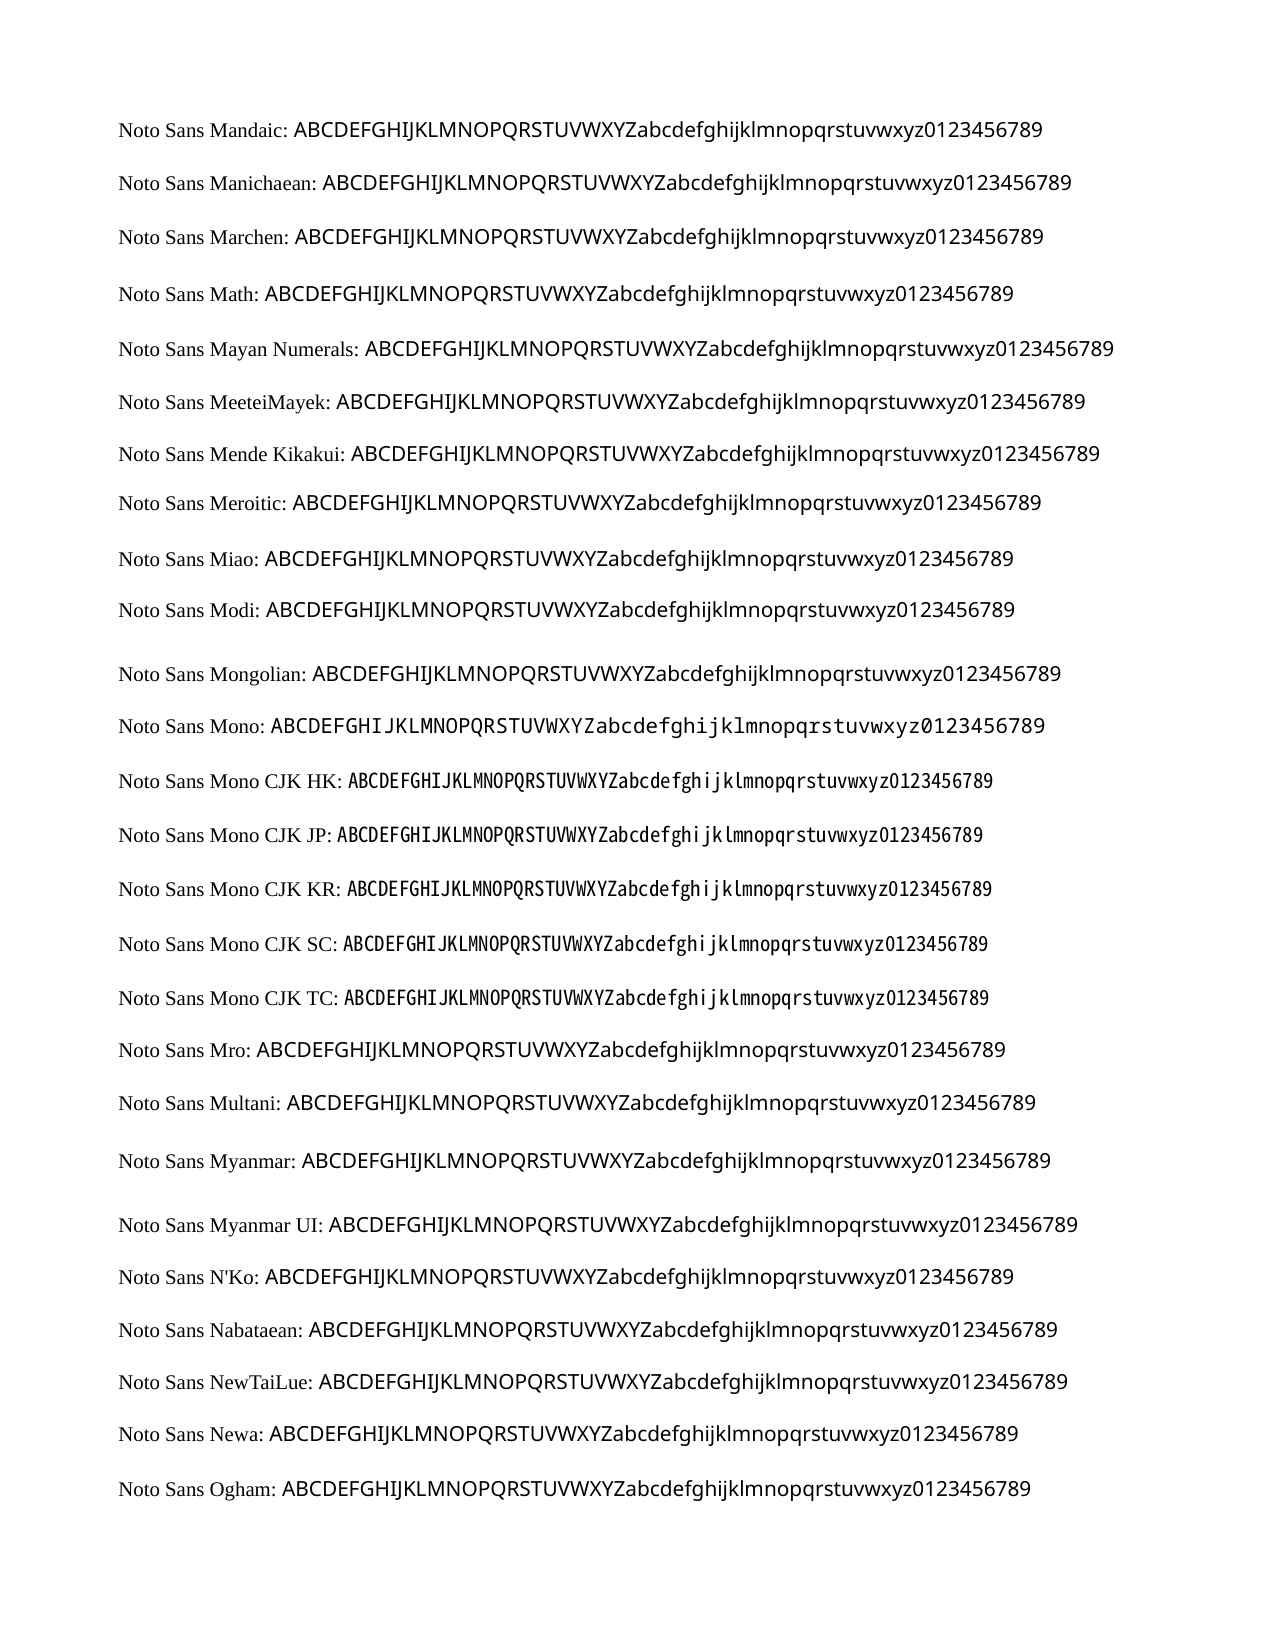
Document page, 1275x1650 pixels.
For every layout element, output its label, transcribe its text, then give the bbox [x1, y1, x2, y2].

text Andale Mono: ABCDEFGHIJKLMNOPQRSTUVWXYZabcdefghijklmnopqrstuvwxyz0123456789 Arial: ABCDEFGHIJKLMNOPQRSTUVWXYZabcdefghijklmnopqrstuvwxyz0123456789 Arial Black: ABCDEFGHIJKLMNOPQRSTUVWXYZabcdefghijklmnopqrstuvwxyz0123456789 Arimo: ABCDEFGHIJKLMNOPQRSTUVWXYZabcdefghijklmnopqrstuvwxyz0123456789 C059: ABCDEFGHIJKLMNOPQRSTUVWXYZabcdefghijklmnopqrstuvwxyz0123456789 Caladea: ABCDEFGHIJKLMNOPQRSTUVWXYZabcdefghijklmnopqrstuvwxyz0123456789 Cantarell: ABCDEFGHIJKLMNOPQRSTUVWXYZabcdefghijklmnopqrstuvwxyz0123456789 Cantarell Extra Bold: ABCDEFGHIJKLMNOPQRSTUVWXYZabcdefghijklmnopqrstuvwxyz0123456789 Cantarell Light: ABCDEFGHIJKLMNOPQRSTUVWXYZabcdefghijklmnopqrstuvwxyz0123456789 Cantarell Thin: ABCDEFGHIJKLMNOPQRSTUVWXYZabcdefghijklmnopqrstuvwxyz0123456789 Carlito: ABCDEFGHIJKLMNOPQRSTUVWXYZabcdefghijklmnopqrstuvwxyz0123456789 Comic Sans MS: ABCDEFGHIJKLMNOPQRSTUVWXYZabcdefghijklmnopqrstuvwxyz0123456789 Courier New: ABCDEFGHIJKLMNOPQRSTUVWXYZabcdefghijklmnopqrstuvwxyz0123456789 Cousine: ABCDEFGHIJKLMNOPQRSTUVWXYZabcdefghijklmnopqrstuvwxyz0123456789 D050000L: ABCDEFGHIJKLMNOPQRSTUVWXYZabcdefghijklmnopqrstuvwxyz0123456789 DejaVu Math TeX Gyre: ABCDEFGHIJKLMNOPQRSTUVWXYZabcdefghijklmnopqrstuvwxyz0123456789 DejaVu Sans: ABCDEFGHIJKLMNOPQRSTUVWXYZabcdefghijklmnopqrstuvwxyz0123456789 DejaVu Sans Condensed: ABCDEFGHIJKLMNOPQRSTUVWXYZabcdefghijklmnopqrstuvwxyz0123456789 DejaVu Sans Light: ABCDEFGHIJKLMNOPQRSTUVWXYZabcdefghijklmnopqrstuvwxyz0123456789 DejaVu Sans Mono: ABCDEFGHIJKLMNOPQRSTUVWXYZabcdefghijklmnopqrstuvwxyz0123456789 DejaVu Serif: ABCDEFGHIJKLMNOPQRSTUVWXYZabcdefghijklmnopqrstuvwxyz0123456789 DejaVu Serif Condensed: ABCDEFGHIJKLMNOPQRSTUVWXYZabcdefghijklmnopqrstuvwxyz0123456789 FreeMono: ABCDEFGHIJKLMNOPQRSTUVWXYZabcdefghijklmnopqrstuvwxyz0123456789 FreeSans: ABCDEFGHIJKLMNOPQRSTUVWXYZabcdefghijklmnopqrstuvwxyz0123456789 FreeSerif: ABCDEFGHIJKLMNOPQRSTUVWXYZabcdefghijklmnopqrstuvwxyz0123456789 Gentium: ABCDEFGHIJKLMNOPQRSTUVWXYZabcdefghijklmnopqrstuvwxyz0123456789 Gentium Basic: ABCDEFGHIJKLMNOPQRSTUVWXYZabcdefghijklmnopqrstuvwxyz0123456789 Gentium Book Basic: ABCDEFGHIJKLMNOPQRSTUVWXYZabcdefghijklmnopqrstuvwxyz0123456789 GentiumAlt: ABCDEFGHIJKLMNOPQRSTUVWXYZabcdefghijklmnopqrstuvwxyz0123456789 Georgia: ABCDEFGHIJKLMNOPQRSTUVWXYZabcdefghijklmnopqrstuvwxyz0123456789 IPAexGothic: ABCDEFGHIJKLMNOPQRSTUVWXYZabcdefghijklmnopqrstuvwxyz0123456789 IPAexMincho: ABCDEFGHIJKLMNOPQRSTUVWXYZabcdefghijklmnopqrstuvwxyz0123456789 Impact: ABCDEFGHIJKLMNOPQRSTUVWXYZabcdefghijklmnopqrstuvwxyz0123456789 Liberation Mono: ABCDEFGHIJKLMNOPQRSTUVWXYZabcdefghijklmnopqrstuvwxyz0123456789 Liberation Sans: ABCDEFGHIJKLMNOPQRSTUVWXYZabcdefghijklmnopqrstuvwxyz0123456789 Liberation Sans Narrow: ABCDEFGHIJKLMNOPQRSTUVWXYZabcdefghijklmnopqrstuvwxyz0123456789 Liberation Serif: ABCDEFGHIJKLMNOPQRSTUVWXYZabcdefghijklmnopqrstuvwxyz0123456789 Linux Biolinum Keyboard O: ABCDEFGHIJKLMNOPQRSTUVWXYZabcdefghijklmnopqrstuvwxyz0123456789 Linux Biolinum O: ABCDEFGHIJKLMNOPQRSTUVWXYZabcdefghijklmnopqrstuvwxyz0123456789 Linux Libertine Display O: ABCDEFGHIJKLMNOPQRSTUVWXYZabcdefghijklmnopqrstuvwxyz0123456789 Linux Libertine Initials O: ABCDEFGHIJKLMNOPQRSTUVWXYZabcdefghijklmnopqrstuvwxyz0123456789 Linux Libertine Mono O: ABCDEFGHIJKLMNOPQRSTUVWXYZabcdefghijklmnopqrstuvwxyz0123456789 Linux Libertine O: ABCDEFGHIJKLMNOPQRSTUVWXYZabcdefghijklmnopqrstuvwxyz0123456789 Nimbus Mono PS: ABCDEFGHIJKLMNOPQRSTUVWXYZabcdefghijklmnopqrstuvwxyz0123456789 Nimbus Roman: ABCDEFGHIJKLMNOPQRSTUVWXYZabcdefghijklmnopqrstuvwxyz0123456789 Nimbus Sans: ABCDEFGHIJKLMNOPQRSTUVWXYZabcdefghijklmnopqrstuvwxyz0123456789 Nimbus Sans Narrow: ABCDEFGHIJKLMNOPQRSTUVWXYZabcdefghijklmnopqrstuvwxyz0123456789 Noto Kufi Arabic: ABCDEFGHIJKLMNOPQRSTUVWXYZabcdefghijklmnopqrstuvwxyz0123456789 Noto Mono: ABCDEFGHIJKLMNOPQRSTUVWXYZabcdefghijklmnopqrstuvwxyz0123456789 Noto Music: ABCDEFGHIJKLMNOPQRSTUVWXYZabcdefghijklmnopqrstuvwxyz0123456789 Noto Naskh Arabic: ABCDEFGHIJKLMNOPQRSTUVWXYZabcdefghijklmnopqrstuvwxyz0123456789 Noto Naskh Arabic UI: ABCDEFGHIJKLMNOPQRSTUVWXYZabcdefghijklmnopqrstuvwxyz0123456789 Noto Nastaliq Urdu: ABCDEFGHIJKLMNOPQRSTUVWXYZabcdefghijklmnopqrstuvwxyz0123456789 Noto Sans: ABCDEFGHIJKLMNOPQRSTUVWXYZabcdefghijklmnopqrstuvwxyz0123456789 Noto Sans Adlam: ABCDEFGHIJKLMNOPQRSTUVWXYZabcdefghijklmnopqrstuvwxyz0123456789 Noto Sans Adlam Unjoined: ABCDEFGHIJKLMNOPQRSTUVWXYZabcdefghijklmnopqrstuvwxyz0123456789 Noto Sans AnatoHiero: ABCDEFGHIJKLMNOPQRSTUVWXYZabcdefghijklmnopqrstuvwxyz0123456789 Noto Sans Arabic: ABCDEFGHIJKLMNOPQRSTUVWXYZabcdefghijklmnopqrstuvwxyz0123456789 Noto Sans Arabic UI: ABCDEFGHIJKLMNOPQRSTUVWXYZabcdefghijklmnopqrstuvwxyz0123456789 Noto Sans Armenian: ABCDEFGHIJKLMNOPQRSTUVWXYZabcdefghijklmnopqrstuvwxyz0123456789 Noto Sans Avestan: ABCDEFGHIJKLMNOPQRSTUVWXYZabcdefghijklmnopqrstuvwxyz0123456789 Noto Sans Bamum: ABCDEFGHIJKLMNOPQRSTUVWXYZabcdefghijklmnopqrstuvwxyz0123456789 Noto Sans Bassa Vah: ABCDEFGHIJKLMNOPQRSTUVWXYZabcdefghijklmnopqrstuvwxyz0123456789 Noto Sans Batak: ABCDEFGHIJKLMNOPQRSTUVWXYZabcdefghijklmnopqrstuvwxyz0123456789 Noto Sans Bengali: ABCDEFGHIJKLMNOPQRSTUVWXYZabcdefghijklmnopqrstuvwxyz0123456789 Noto Sans Bengali UI: ABCDEFGHIJKLMNOPQRSTUVWXYZabcdefghijklmnopqrstuvwxyz0123456789 Noto Sans Bhaiksuki: ABCDEFGHIJKLMNOPQRSTUVWXYZabcdefghijklmnopqrstuvwxyz0123456789 Noto Sans Brahmi: ABCDEFGHIJKLMNOPQRSTUVWXYZabcdefghijklmnopqrstuvwxyz0123456789 Noto Sans Buginese: ABCDEFGHIJKLMNOPQRSTUVWXYZabcdefghijklmnopqrstuvwxyz0123456789 Noto Sans Buhid: ABCDEFGHIJKLMNOPQRSTUVWXYZabcdefghijklmnopqrstuvwxyz0123456789 Noto Sans CJK HK: ABCDEFGHIJKLMNOPQRSTUVWXYZabcdefghijklmnopqrstuvwxyz0123456789 Noto Sans CJK JP: ABCDEFGHIJKLMNOPQRSTUVWXYZabcdefghijklmnopqrstuvwxyz0123456789 Noto Sans CJK KR: ABCDEFGHIJKLMNOPQRSTUVWXYZabcdefghijklmnopqrstuvwxyz0123456789 Noto Sans CJK SC: ABCDEFGHIJKLMNOPQRSTUVWXYZabcdefghijklmnopqrstuvwxyz0123456789 Noto Sans CJK TC: ABCDEFGHIJKLMNOPQRSTUVWXYZabcdefghijklmnopqrstuvwxyz0123456789 Noto Sans CanAborig: ABCDEFGHIJKLMNOPQRSTUVWXYZabcdefghijklmnopqrstuvwxyz0123456789 Noto Sans Carian: ABCDEFGHIJKLMNOPQRSTUVWXYZabcdefghijklmnopqrstuvwxyz0123456789 Noto Sans CaucAlban: ABCDEFGHIJKLMNOPQRSTUVWXYZabcdefghijklmnopqrstuvwxyz0123456789 Noto Sans Chakma: ABCDEFGHIJKLMNOPQRSTUVWXYZabcdefghijklmnopqrstuvwxyz0123456789 Noto Sans Cham: ABCDEFGHIJKLMNOPQRSTUVWXYZabcdefghijklmnopqrstuvwxyz0123456789 Noto Sans Cherokee: ABCDEFGHIJKLMNOPQRSTUVWXYZabcdefghijklmnopqrstuvwxyz0123456789 Noto Sans Coptic: ABCDEFGHIJKLMNOPQRSTUVWXYZabcdefghijklmnopqrstuvwxyz0123456789 Noto Sans Cuneiform: ABCDEFGHIJKLMNOPQRSTUVWXYZabcdefghijklmnopqrstuvwxyz0123456789 Noto Sans Cypriot: ABCDEFGHIJKLMNOPQRSTUVWXYZabcdefghijklmnopqrstuvwxyz0123456789 Noto Sans Deseret: ABCDEFGHIJKLMNOPQRSTUVWXYZabcdefghijklmnopqrstuvwxyz0123456789 Noto Sans Devanagari: ABCDEFGHIJKLMNOPQRSTUVWXYZabcdefghijklmnopqrstuvwxyz0123456789 Noto Sans Devanagari UI: ABCDEFGHIJKLMNOPQRSTUVWXYZabcdefghijklmnopqrstuvwxyz0123456789 Noto Sans Display: ABCDEFGHIJKLMNOPQRSTUVWXYZabcdefghijklmnopqrstuvwxyz0123456789 Noto Sans Duployan: ABCDEFGHIJKLMNOPQRSTUVWXYZabcdefghijklmnopqrstuvwxyz0123456789 Noto Sans EgyptHiero: ABCDEFGHIJKLMNOPQRSTUVWXYZabcdefghijklmnopqrstuvwxyz0123456789 Noto Sans Elbasan: ABCDEFGHIJKLMNOPQRSTUVWXYZabcdefghijklmnopqrstuvwxyz0123456789 Noto Sans Ethiopic: ABCDEFGHIJKLMNOPQRSTUVWXYZabcdefghijklmnopqrstuvwxyz0123456789 Noto Sans Georgian: ABCDEFGHIJKLMNOPQRSTUVWXYZabcdefghijklmnopqrstuvwxyz0123456789 Noto Sans Glagolitic: ABCDEFGHIJKLMNOPQRSTUVWXYZabcdefghijklmnopqrstuvwxyz0123456789 Noto Sans Gothic: ABCDEFGHIJKLMNOPQRSTUVWXYZabcdefghijklmnopqrstuvwxyz0123456789 Noto Sans Grantha: ABCDEFGHIJKLMNOPQRSTUVWXYZabcdefghijklmnopqrstuvwxyz0123456789 Noto Sans Gujarati: ABCDEFGHIJKLMNOPQRSTUVWXYZabcdefghijklmnopqrstuvwxyz0123456789 Noto Sans Gujarati UI: ABCDEFGHIJKLMNOPQRSTUVWXYZabcdefghijklmnopqrstuvwxyz0123456789 Noto Sans Gurmukhi: ABCDEFGHIJKLMNOPQRSTUVWXYZabcdefghijklmnopqrstuvwxyz0123456789 Noto Sans Gurmukhi UI: ABCDEFGHIJKLMNOPQRSTUVWXYZabcdefghijklmnopqrstuvwxyz0123456789 Noto Sans HanifiRohg: ABCDEFGHIJKLMNOPQRSTUVWXYZabcdefghijklmnopqrstuvwxyz0123456789 Noto Sans Hanunoo: ABCDEFGHIJKLMNOPQRSTUVWXYZabcdefghijklmnopqrstuvwxyz0123456789 Noto Sans Hatran: ABCDEFGHIJKLMNOPQRSTUVWXYZabcdefghijklmnopqrstuvwxyz0123456789 Noto Sans Hebrew: ABCDEFGHIJKLMNOPQRSTUVWXYZabcdefghijklmnopqrstuvwxyz0123456789 Noto Sans ImpAramaic: ABCDEFGHIJKLMNOPQRSTUVWXYZabcdefghijklmnopqrstuvwxyz0123456789 Noto Sans Indic Siyaq Numbers: ABCDEFGHIJKLMNOPQRSTUVWXYZabcdefghijklmnopqrstuvwxyz0123456789 Noto Sans InsPahlavi: ABCDEFGHIJKLMNOPQRSTUVWXYZabcdefghijklmnopqrstuvwxyz0123456789 Noto Sans InsParthi: ABCDEFGHIJKLMNOPQRSTUVWXYZabcdefghijklmnopqrstuvwxyz0123456789 Noto Sans Javanese: ABCDEFGHIJKLMNOPQRSTUVWXYZabcdefghijklmnopqrstuvwxyz0123456789 Noto Sans Kaithi: ABCDEFGHIJKLMNOPQRSTUVWXYZabcdefghijklmnopqrstuvwxyz0123456789 Noto Sans Kannada: ABCDEFGHIJKLMNOPQRSTUVWXYZabcdefghijklmnopqrstuvwxyz0123456789 Noto Sans Kannada UI: ABCDEFGHIJKLMNOPQRSTUVWXYZabcdefghijklmnopqrstuvwxyz0123456789 Noto Sans Kayah Li: ABCDEFGHIJKLMNOPQRSTUVWXYZabcdefghijklmnopqrstuvwxyz0123456789 Noto Sans Kharoshthi: ABCDEFGHIJKLMNOPQRSTUVWXYZabcdefghijklmnopqrstuvwxyz0123456789 Noto Sans Khmer: ABCDEFGHIJKLMNOPQRSTUVWXYZabcdefghijklmnopqrstuvwxyz0123456789 Noto Sans Khmer UI: ABCDEFGHIJKLMNOPQRSTUVWXYZabcdefghijklmnopqrstuvwxyz0123456789 Noto Sans Khojki: ABCDEFGHIJKLMNOPQRSTUVWXYZabcdefghijklmnopqrstuvwxyz0123456789 Noto Sans Khudawadi: ABCDEFGHIJKLMNOPQRSTUVWXYZabcdefghijklmnopqrstuvwxyz0123456789 Noto Sans Lao: ABCDEFGHIJKLMNOPQRSTUVWXYZabcdefghijklmnopqrstuvwxyz0123456789 Noto Sans Lao UI: ABCDEFGHIJKLMNOPQRSTUVWXYZabcdefghijklmnopqrstuvwxyz0123456789 Noto Sans Lepcha: ABCDEFGHIJKLMNOPQRSTUVWXYZabcdefghijklmnopqrstuvwxyz0123456789 Noto Sans Limbu: ABCDEFGHIJKLMNOPQRSTUVWXYZabcdefghijklmnopqrstuvwxyz0123456789 Noto Sans Linear A: ABCDEFGHIJKLMNOPQRSTUVWXYZabcdefghijklmnopqrstuvwxyz0123456789 Noto Sans Linear B: ABCDEFGHIJKLMNOPQRSTUVWXYZabcdefghijklmnopqrstuvwxyz0123456789 Noto Sans Lisu: ABCDEFGHIJKLMNOPQRSTUVWXYZabcdefghijklmnopqrstuvwxyz0123456789 Noto Sans Lycian: ABCDEFGHIJKLMNOPQRSTUVWXYZabcdefghijklmnopqrstuvwxyz0123456789 Noto Sans Lydian: ABCDEFGHIJKLMNOPQRSTUVWXYZabcdefghijklmnopqrstuvwxyz0123456789 Noto Sans Mahajani: ABCDEFGHIJKLMNOPQRSTUVWXYZabcdefghijklmnopqrstuvwxyz0123456789 Noto Sans Malayalam: ABCDEFGHIJKLMNOPQRSTUVWXYZabcdefghijklmnopqrstuvwxyz0123456789 Noto Sans Malayalam UI: ABCDEFGHIJKLMNOPQRSTUVWXYZabcdefghijklmnopqrstuvwxyz0123456789 Noto Sans Mandaic: ABCDEFGHIJKLMNOPQRSTUVWXYZabcdefghijklmnopqrstuvwxyz0123456789 Noto Sans Manichaean: ABCDEFGHIJKLMNOPQRSTUVWXYZabcdefghijklmnopqrstuvwxyz0123456789 Noto Sans Marchen: ABCDEFGHIJKLMNOPQRSTUVWXYZabcdefghijklmnopqrstuvwxyz0123456789 Noto Sans Math: ABCDEFGHIJKLMNOPQRSTUVWXYZabcdefghijklmnopqrstuvwxyz0123456789 Noto Sans Mayan Numerals: ABCDEFGHIJKLMNOPQRSTUVWXYZabcdefghijklmnopqrstuvwxyz0123456789 Noto Sans MeeteiMayek: ABCDEFGHIJKLMNOPQRSTUVWXYZabcdefghijklmnopqrstuvwxyz0123456789 Noto Sans Mende Kikakui: ABCDEFGHIJKLMNOPQRSTUVWXYZabcdefghijklmnopqrstuvwxyz0123456789 Noto Sans Meroitic: ABCDEFGHIJKLMNOPQRSTUVWXYZabcdefghijklmnopqrstuvwxyz0123456789 Noto Sans Miao: ABCDEFGHIJKLMNOPQRSTUVWXYZabcdefghijklmnopqrstuvwxyz0123456789 Noto Sans Modi: ABCDEFGHIJKLMNOPQRSTUVWXYZabcdefghijklmnopqrstuvwxyz0123456789 Noto Sans Mongolian: ABCDEFGHIJKLMNOPQRSTUVWXYZabcdefghijklmnopqrstuvwxyz0123456789 Noto Sans Mono: ABCDEFGHIJKLMNOPQRSTUVWXYZabcdefghijklmnopqrstuvwxyz0123456789 Noto Sans Mono CJK HK: ABCDEFGHIJKLMNOPQRSTUVWXYZabcdefghijklmnopqrstuvwxyz0123456789 Noto Sans Mono CJK JP: ABCDEFGHIJKLMNOPQRSTUVWXYZabcdefghijklmnopqrstuvwxyz0123456789 Noto Sans Mono CJK KR: ABCDEFGHIJKLMNOPQRSTUVWXYZabcdefghijklmnopqrstuvwxyz0123456789 Noto Sans Mono CJK SC: ABCDEFGHIJKLMNOPQRSTUVWXYZabcdefghijklmnopqrstuvwxyz0123456789 Noto Sans Mono CJK TC: ABCDEFGHIJKLMNOPQRSTUVWXYZabcdefghijklmnopqrstuvwxyz0123456789 Noto Sans Mro: ABCDEFGHIJKLMNOPQRSTUVWXYZabcdefghijklmnopqrstuvwxyz0123456789 Noto Sans Multani: ABCDEFGHIJKLMNOPQRSTUVWXYZabcdefghijklmnopqrstuvwxyz0123456789 Noto Sans Myanmar: ABCDEFGHIJKLMNOPQRSTUVWXYZabcdefghijklmnopqrstuvwxyz0123456789 Noto Sans Myanmar UI: ABCDEFGHIJKLMNOPQRSTUVWXYZabcdefghijklmnopqrstuvwxyz0123456789 Noto Sans N'Ko: ABCDEFGHIJKLMNOPQRSTUVWXYZabcdefghijklmnopqrstuvwxyz0123456789 Noto Sans Nabataean: ABCDEFGHIJKLMNOPQRSTUVWXYZabcdefghijklmnopqrstuvwxyz0123456789 Noto Sans NewTaiLue: ABCDEFGHIJKLMNOPQRSTUVWXYZabcdefghijklmnopqrstuvwxyz0123456789 Noto Sans Newa: ABCDEFGHIJKLMNOPQRSTUVWXYZabcdefghijklmnopqrstuvwxyz0123456789 Noto Sans Ogham: ABCDEFGHIJKLMNOPQRSTUVWXYZabcdefghijklmnopqrstuvwxyz0123456789 Noto Sans Ol Chiki: ABCDEFGHIJKLMNOPQRSTUVWXYZabcdefghijklmnopqrstuvwxyz0123456789 Noto Sans Old Italic: ABCDEFGHIJKLMNOPQRSTUVWXYZabcdefghijklmnopqrstuvwxyz0123456789 Noto Sans Old Permic: ABCDEFGHIJKLMNOPQRSTUVWXYZabcdefghijklmnopqrstuvwxyz0123456789 Noto Sans Old Turkic: ABCDEFGHIJKLMNOPQRSTUVWXYZabcdefghijklmnopqrstuvwxyz0123456789 Noto Sans OldHung: ABCDEFGHIJKLMNOPQRSTUVWXYZabcdefghijklmnopqrstuvwxyz0123456789 Noto Sans OldNorArab: ABCDEFGHIJKLMNOPQRSTUVWXYZabcdefghijklmnopqrstuvwxyz0123456789 Noto Sans OldPersian: ABCDEFGHIJKLMNOPQRSTUVWXYZabcdefghijklmnopqrstuvwxyz0123456789 Noto Sans OldSogdian: ABCDEFGHIJKLMNOPQRSTUVWXYZabcdefghijklmnopqrstuvwxyz0123456789 Noto Sans OldSouArab: ABCDEFGHIJKLMNOPQRSTUVWXYZabcdefghijklmnopqrstuvwxyz0123456789 Noto Sans Oriya: ABCDEFGHIJKLMNOPQRSTUVWXYZabcdefghijklmnopqrstuvwxyz0123456789 Noto Sans Oriya UI: ABCDEFGHIJKLMNOPQRSTUVWXYZabcdefghijklmnopqrstuvwxyz0123456789 Noto Sans Osage: ABCDEFGHIJKLMNOPQRSTUVWXYZabcdefghijklmnopqrstuvwxyz0123456789 Noto Sans Osmanya: ABCDEFGHIJKLMNOPQRSTUVWXYZabcdefghijklmnopqrstuvwxyz0123456789 Noto Sans Pahawh Hmong: ABCDEFGHIJKLMNOPQRSTUVWXYZabcdefghijklmnopqrstuvwxyz0123456789 Noto Sans Palmyrene: ABCDEFGHIJKLMNOPQRSTUVWXYZabcdefghijklmnopqrstuvwxyz0123456789 Noto Sans PauCinHau: ABCDEFGHIJKLMNOPQRSTUVWXYZabcdefghijklmnopqrstuvwxyz0123456789 Noto Sans PhagsPa: ABCDEFGHIJKLMNOPQRSTUVWXYZabcdefghijklmnopqrstuvwxyz0123456789 Noto Sans Phoenician: ABCDEFGHIJKLMNOPQRSTUVWXYZabcdefghijklmnopqrstuvwxyz0123456789 Noto Sans PsaPahlavi: ABCDEFGHIJKLMNOPQRSTUVWXYZabcdefghijklmnopqrstuvwxyz0123456789 Noto Sans Rejang: ABCDEFGHIJKLMNOPQRSTUVWXYZabcdefghijklmnopqrstuvwxyz0123456789 Noto Sans Runic: ABCDEFGHIJKLMNOPQRSTUVWXYZabcdefghijklmnopqrstuvwxyz0123456789 Noto Sans Samaritan: ABCDEFGHIJKLMNOPQRSTUVWXYZabcdefghijklmnopqrstuvwxyz0123456789 Noto Sans Saurashtra: ABCDEFGHIJKLMNOPQRSTUVWXYZabcdefghijklmnopqrstuvwxyz0123456789 Noto Sans Sharada: ABCDEFGHIJKLMNOPQRSTUVWXYZabcdefghijklmnopqrstuvwxyz0123456789 Noto Sans Shavian: ABCDEFGHIJKLMNOPQRSTUVWXYZabcdefghijklmnopqrstuvwxyz0123456789 Noto Sans Siddham: ABCDEFGHIJKLMNOPQRSTUVWXYZabcdefghijklmnopqrstuvwxyz0123456789 Noto Sans Sinhala: ABCDEFGHIJKLMNOPQRSTUVWXYZabcdefghijklmnopqrstuvwxyz0123456789 Noto Sans Sinhala UI: ABCDEFGHIJKLMNOPQRSTUVWXYZabcdefghijklmnopqrstuvwxyz0123456789 Noto Sans SoraSomp: ABCDEFGHIJKLMNOPQRSTUVWXYZabcdefghijklmnopqrstuvwxyz0123456789 Noto Sans Sundanese: ABCDEFGHIJKLMNOPQRSTUVWXYZabcdefghijklmnopqrstuvwxyz0123456789 Noto Sans Syloti Nagri: ABCDEFGHIJKLMNOPQRSTUVWXYZabcdefghijklmnopqrstuvwxyz0123456789 Noto Sans Symbols: ABCDEFGHIJKLMNOPQRSTUVWXYZabcdefghijklmnopqrstuvwxyz0123456789 Noto Sans Symbols2: ABCDEFGHIJKLMNOPQRSTUVWXYZabcdefghijklmnopqrstuvwxyz0123456789 Noto Sans Syriac: ABCDEFGHIJKLMNOPQRSTUVWXYZabcdefghijklmnopqrstuvwxyz0123456789 Noto Sans Tagalog: ABCDEFGHIJKLMNOPQRSTUVWXYZabcdefghijklmnopqrstuvwxyz0123456789 Noto Sans Tagbanwa: ABCDEFGHIJKLMNOPQRSTUVWXYZabcdefghijklmnopqrstuvwxyz0123456789 Noto Sans Tai Le: ABCDEFGHIJKLMNOPQRSTUVWXYZabcdefghijklmnopqrstuvwxyz0123456789 Noto Sans Tai Tham: ABCDEFGHIJKLMNOPQRSTUVWXYZabcdefghijklmnopqrstuvwxyz0123456789 Noto Sans Tai Viet: ABCDEFGHIJKLMNOPQRSTUVWXYZabcdefghijklmnopqrstuvwxyz0123456789 Noto Sans Takri: ABCDEFGHIJKLMNOPQRSTUVWXYZabcdefghijklmnopqrstuvwxyz0123456789 Noto Sans Tamil: ABCDEFGHIJKLMNOPQRSTUVWXYZabcdefghijklmnopqrstuvwxyz0123456789 Noto Sans Tamil Supplement: ABCDEFGHIJKLMNOPQRSTUVWXYZabcdefghijklmnopqrstuvwxyz0123456789 Noto Sans Tamil UI: ABCDEFGHIJKLMNOPQRSTUVWXYZabcdefghijklmnopqrstuvwxyz0123456789 Noto Sans Telugu: ABCDEFGHIJKLMNOPQRSTUVWXYZabcdefghijklmnopqrstuvwxyz0123456789 Noto Sans Telugu UI: ABCDEFGHIJKLMNOPQRSTUVWXYZabcdefghijklmnopqrstuvwxyz0123456789 Noto Sans Thaana: ABCDEFGHIJKLMNOPQRSTUVWXYZabcdefghijklmnopqrstuvwxyz0123456789 Noto Sans Thai: ABCDEFGHIJKLMNOPQRSTUVWXYZabcdefghijklmnopqrstuvwxyz0123456789 Noto Sans Thai UI: ABCDEFGHIJKLMNOPQRSTUVWXYZabcdefghijklmnopqrstuvwxyz0123456789 Noto Sans Tibetan: ABCDEFGHIJKLMNOPQRSTUVWXYZabcdefghijklmnopqrstuvwxyz0123456789 Noto Sans Tifinagh: ABCDEFGHIJKLMNOPQRSTUVWXYZabcdefghijklmnopqrstuvwxyz0123456789 Noto Sans Tirhuta: ABCDEFGHIJKLMNOPQRSTUVWXYZabcdefghijklmnopqrstuvwxyz0123456789 Noto Sans Ugaritic: ABCDEFGHIJKLMNOPQRSTUVWXYZabcdefghijklmnopqrstuvwxyz0123456789 Noto Sans Vai: ABCDEFGHIJKLMNOPQRSTUVWXYZabcdefghijklmnopqrstuvwxyz0123456789 Noto Sans WarangCiti: ABCDEFGHIJKLMNOPQRSTUVWXYZabcdefghijklmnopqrstuvwxyz0123456789 Noto Sans Yi: ABCDEFGHIJKLMNOPQRSTUVWXYZabcdefghijklmnopqrstuvwxyz0123456789 Noto Serif: ABCDEFGHIJKLMNOPQRSTUVWXYZabcdefghijklmnopqrstuvwxyz0123456789 Noto Serif Ahom: ABCDEFGHIJKLMNOPQRSTUVWXYZabcdefghijklmnopqrstuvwxyz0123456789 Noto Serif Armenian: ABCDEFGHIJKLMNOPQRSTUVWXYZabcdefghijklmnopqrstuvwxyz0123456789 Noto Serif Balinese: ABCDEFGHIJKLMNOPQRSTUVWXYZabcdefghijklmnopqrstuvwxyz0123456789 Noto Serif Bengali: ABCDEFGHIJKLMNOPQRSTUVWXYZabcdefghijklmnopqrstuvwxyz0123456789 Noto Serif CJK JP: ABCDEFGHIJKLMNOPQRSTUVWXYZabcdefghijklmnopqrstuvwxyz0123456789 Noto Serif CJK KR: ABCDEFGHIJKLMNOPQRSTUVWXYZabcdefghijklmnopqrstuvwxyz0123456789 Noto Serif CJK SC: ABCDEFGHIJKLMNOPQRSTUVWXYZabcdefghijklmnopqrstuvwxyz0123456789 Noto Serif CJK TC: ABCDEFGHIJKLMNOPQRSTUVWXYZabcdefghijklmnopqrstuvwxyz0123456789 Noto Serif Devanagari: ABCDEFGHIJKLMNOPQRSTUVWXYZabcdefghijklmnopqrstuvwxyz0123456789 Noto Serif Display: ABCDEFGHIJKLMNOPQRSTUVWXYZabcdefghijklmnopqrstuvwxyz0123456789 Noto Serif Dogra: ABCDEFGHIJKLMNOPQRSTUVWXYZabcdefghijklmnopqrstuvwxyz0123456789 Noto Serif Ethiopic: ABCDEFGHIJKLMNOPQRSTUVWXYZabcdefghijklmnopqrstuvwxyz0123456789 Noto Serif Georgian: ABCDEFGHIJKLMNOPQRSTUVWXYZabcdefghijklmnopqrstuvwxyz0123456789 Noto Serif Gujarati: ABCDEFGHIJKLMNOPQRSTUVWXYZabcdefghijklmnopqrstuvwxyz0123456789 Noto Serif Gurmukhi: ABCDEFGHIJKLMNOPQRSTUVWXYZabcdefghijklmnopqrstuvwxyz0123456789 Noto Serif Hebrew: ABCDEFGHIJKLMNOPQRSTUVWXYZabcdefghijklmnopqrstuvwxyz0123456789 Noto Serif Kannada: ABCDEFGHIJKLMNOPQRSTUVWXYZabcdefghijklmnopqrstuvwxyz0123456789 Noto Serif Khmer: ABCDEFGHIJKLMNOPQRSTUVWXYZabcdefghijklmnopqrstuvwxyz0123456789 Noto Serif Lao: ABCDEFGHIJKLMNOPQRSTUVWXYZabcdefghijklmnopqrstuvwxyz0123456789 Noto Serif Malayalam: ABCDEFGHIJKLMNOPQRSTUVWXYZabcdefghijklmnopqrstuvwxyz0123456789 Noto Serif Myanmar: ABCDEFGHIJKLMNOPQRSTUVWXYZabcdefghijklmnopqrstuvwxyz0123456789 Noto Serif Sinhala: ABCDEFGHIJKLMNOPQRSTUVWXYZabcdefghijklmnopqrstuvwxyz0123456789 Noto Serif Tamil: ABCDEFGHIJKLMNOPQRSTUVWXYZabcdefghijklmnopqrstuvwxyz0123456789 Noto Serif Tangut: ABCDEFGHIJKLMNOPQRSTUVWXYZabcdefghijklmnopqrstuvwxyz0123456789 Noto Serif Telugu: ABCDEFGHIJKLMNOPQRSTUVWXYZabcdefghijklmnopqrstuvwxyz0123456789 Noto Serif Thai: ABCDEFGHIJKLMNOPQRSTUVWXYZabcdefghijklmnopqrstuvwxyz0123456789 Noto Serif Tibetan: ABCDEFGHIJKLMNOPQRSTUVWXYZabcdefghijklmnopqrstuvwxyz0123456789 NotoSerifTamilSlanted: ABCDEFGHIJKLMNOPQRSTUVWXYZabcdefghijklmnopqrstuvwxyz0123456789 OpenSymbol: ABCDEFGHIJKLMNOPQRSTUVWXYZabcdefghijklmnopqrstuvwxyz0123456789 P052: ABCDEFGHIJKLMNOPQRSTUVWXYZabcdefghijklmnopqrstuvwxyz0123456789 Roboto: ABCDEFGHIJKLMNOPQRSTUVWXYZabcdefghijklmnopqrstuvwxyz0123456789 Roboto Black: ABCDEFGHIJKLMNOPQRSTUVWXYZabcdefghijklmnopqrstuvwxyz0123456789 Roboto Condensed: ABCDEFGHIJKLMNOPQRSTUVWXYZabcdefghijklmnopqrstuvwxyz0123456789 Roboto Condensed Light: ABCDEFGHIJKLMNOPQRSTUVWXYZabcdefghijklmnopqrstuvwxyz0123456789 Roboto Condensed Medium: ABCDEFGHIJKLMNOPQRSTUVWXYZabcdefghijklmnopqrstuvwxyz0123456789 Roboto Light: ABCDEFGHIJKLMNOPQRSTUVWXYZabcdefghijklmnopqrstuvwxyz0123456789 Roboto Medium: ABCDEFGHIJKLMNOPQRSTUVWXYZabcdefghijklmnopqrstuvwxyz0123456789 Roboto Thin: ABCDEFGHIJKLMNOPQRSTUVWXYZabcdefghijklmnopqrstuvwxyz0123456789 Standard Symbols PS: ABCDEFGHIJKLMNOPQRSTUVWXYZabcdefghijklmnopqrstuvwxyz0123456789 Symbola: ABCDEFGHIJKLMNOPQRSTUVWXYZabcdefghijklmnopqrstuvwxyz0123456789 Times New Roman: ABCDEFGHIJKLMNOPQRSTUVWXYZabcdefghijklmnopqrstuvwxyz0123456789 Tinos: ABCDEFGHIJKLMNOPQRSTUVWXYZabcdefghijklmnopqrstuvwxyz0123456789 Trebuchet MS: ABCDEFGHIJKLMNOPQRSTUVWXYZabcdefghijklmnopqrstuvwxyz0123456789 URW Bookman: ABCDEFGHIJKLMNOPQRSTUVWXYZabcdefghijklmnopqrstuvwxyz0123456789 URW Gothic: ABCDEFGHIJKLMNOPQRSTUVWXYZabcdefghijklmnopqrstuvwxyz0123456789 Verdana: ABCDEFGHIJKLMNOPQRSTUVWXYZabcdefghijklmnopqrstuvwxyz0123456789 Webdings: ABCDEFGHIJKLMNOPQRSTUVWXYZabcdefghijklmnopqrstuvwxyz0123456789 Z003: ABCDEFGHIJKLMNOPQRSTUVWXYZabcdefghijklmnopqrstuvwxyz0123456789 [118, 118, 1157, 1526]
